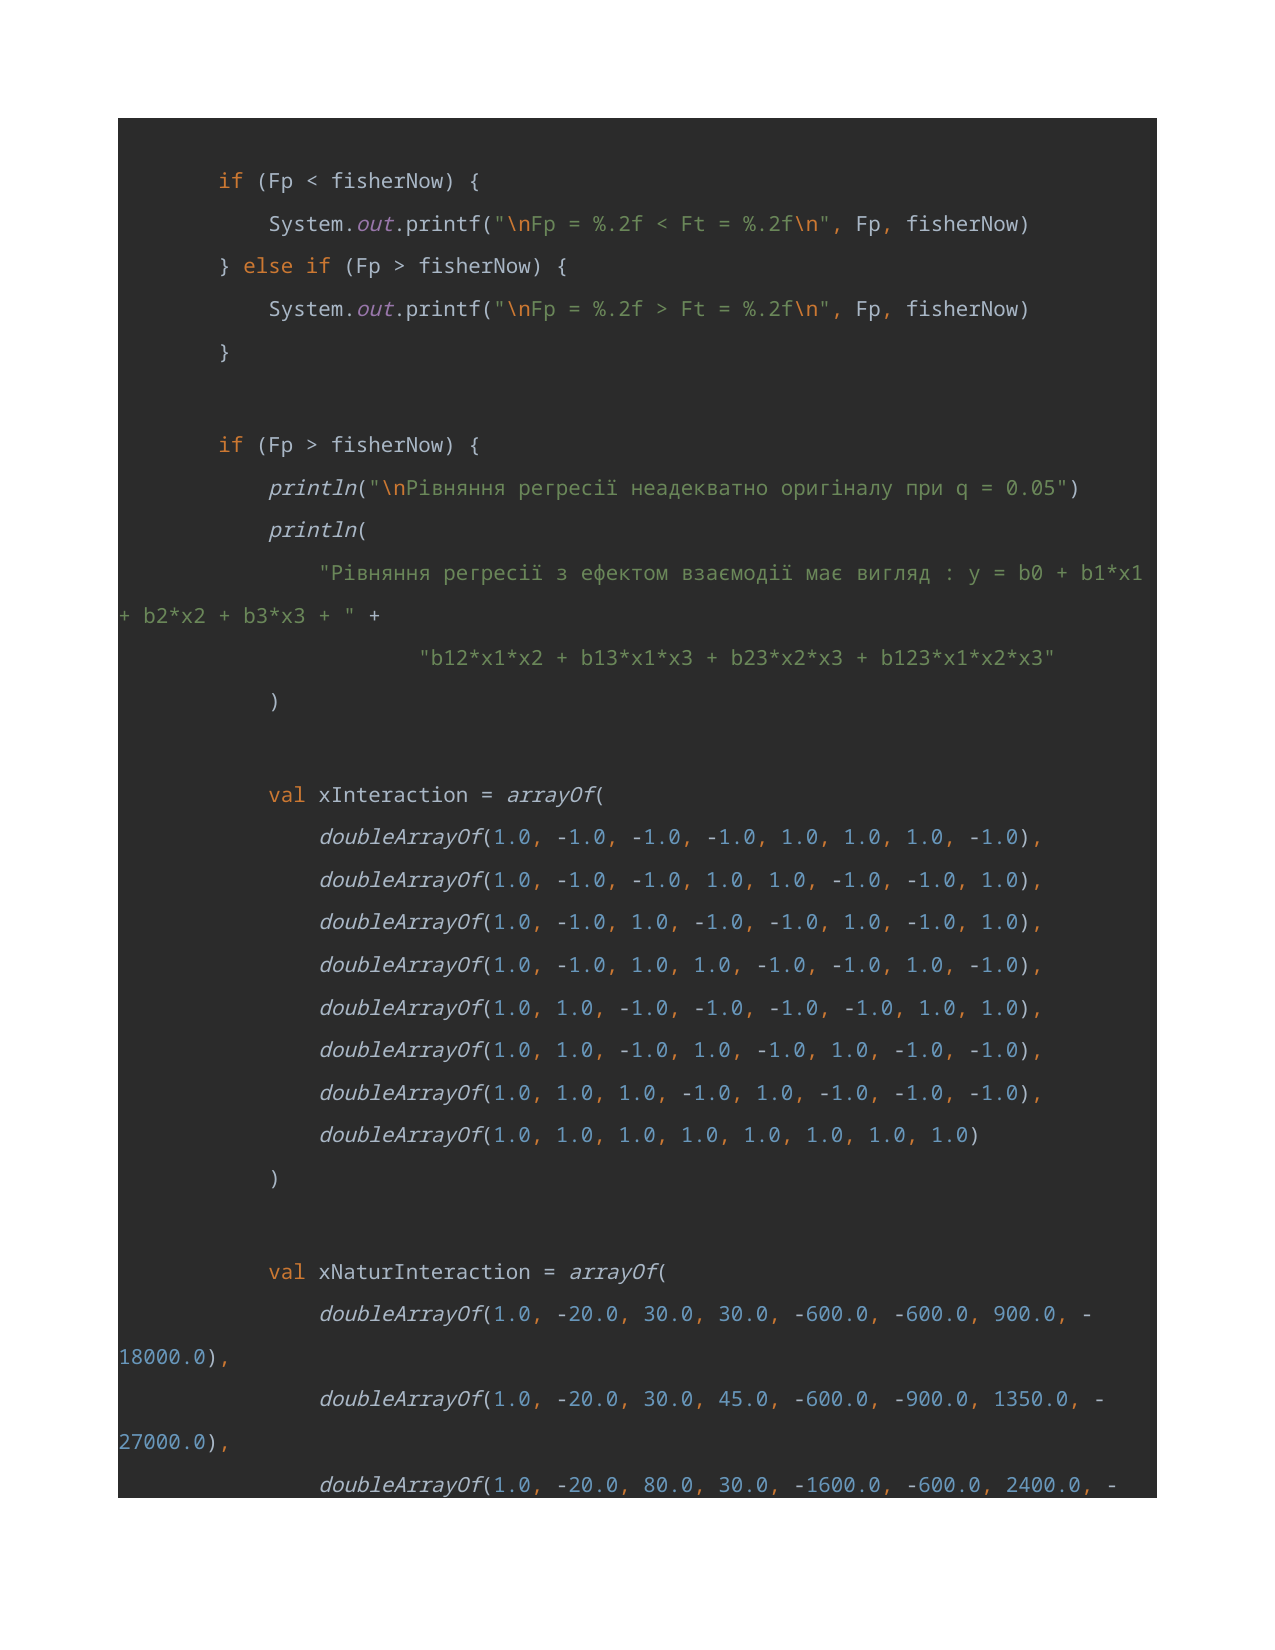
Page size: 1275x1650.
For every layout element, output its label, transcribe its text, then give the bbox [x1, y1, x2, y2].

text if (Fp < fisherNow) { System.out.printf("\nFp = %.2f < Ft = %.2f\n", Fp, fisherNow) } else if (Fp > fisherNow) { System.out.printf("\nFp = %.2f > Ft = %.2f\n", Fp, fisherNow) } if (Fp > fisherNow) { println("\nРівняння регресії неадекватно оригіналу при q = 0.05") println( "Рівняння регресії з ефектом взаємодії має вигляд : y = b0 + b1*x1 + b2*x2 + b3*x3 + " + "b12*x1*x2 + b13*x1*x3 + b23*x2*x3 + b123*x1*x2*x3" ) val xInteraction = arrayOf( doubleArrayOf(1.0, -1.0, -1.0, -1.0, 1.0, 1.0, 1.0, -1.0), doubleArrayOf(1.0, -1.0, -1.0, 1.0, 1.0, -1.0, -1.0, 1.0), doubleArrayOf(1.0, -1.0, 1.0, -1.0, -1.0, 1.0, -1.0, 1.0), doubleArrayOf(1.0, -1.0, 1.0, 1.0, -1.0, -1.0, 1.0, -1.0), doubleArrayOf(1.0, 1.0, -1.0, -1.0, -1.0, -1.0, 1.0, 1.0), doubleArrayOf(1.0, 1.0, -1.0, 1.0, -1.0, 1.0, -1.0, -1.0), doubleArrayOf(1.0, 1.0, 1.0, -1.0, 1.0, -1.0, -1.0, -1.0), doubleArrayOf(1.0, 1.0, 1.0, 1.0, 1.0, 1.0, 1.0, 1.0) ) val xNaturInteraction = arrayOf( doubleArrayOf(1.0, -20.0, 30.0, 30.0, -600.0, -600.0, 900.0, -18000.0), doubleArrayOf(1.0, -20.0, 30.0, 45.0, -600.0, -900.0, 1350.0, -27000.0), doubleArrayOf(1.0, -20.0, 80.0, 30.0, -1600.0, -600.0, 2400.0, [118, 118, 1157, 1498]
